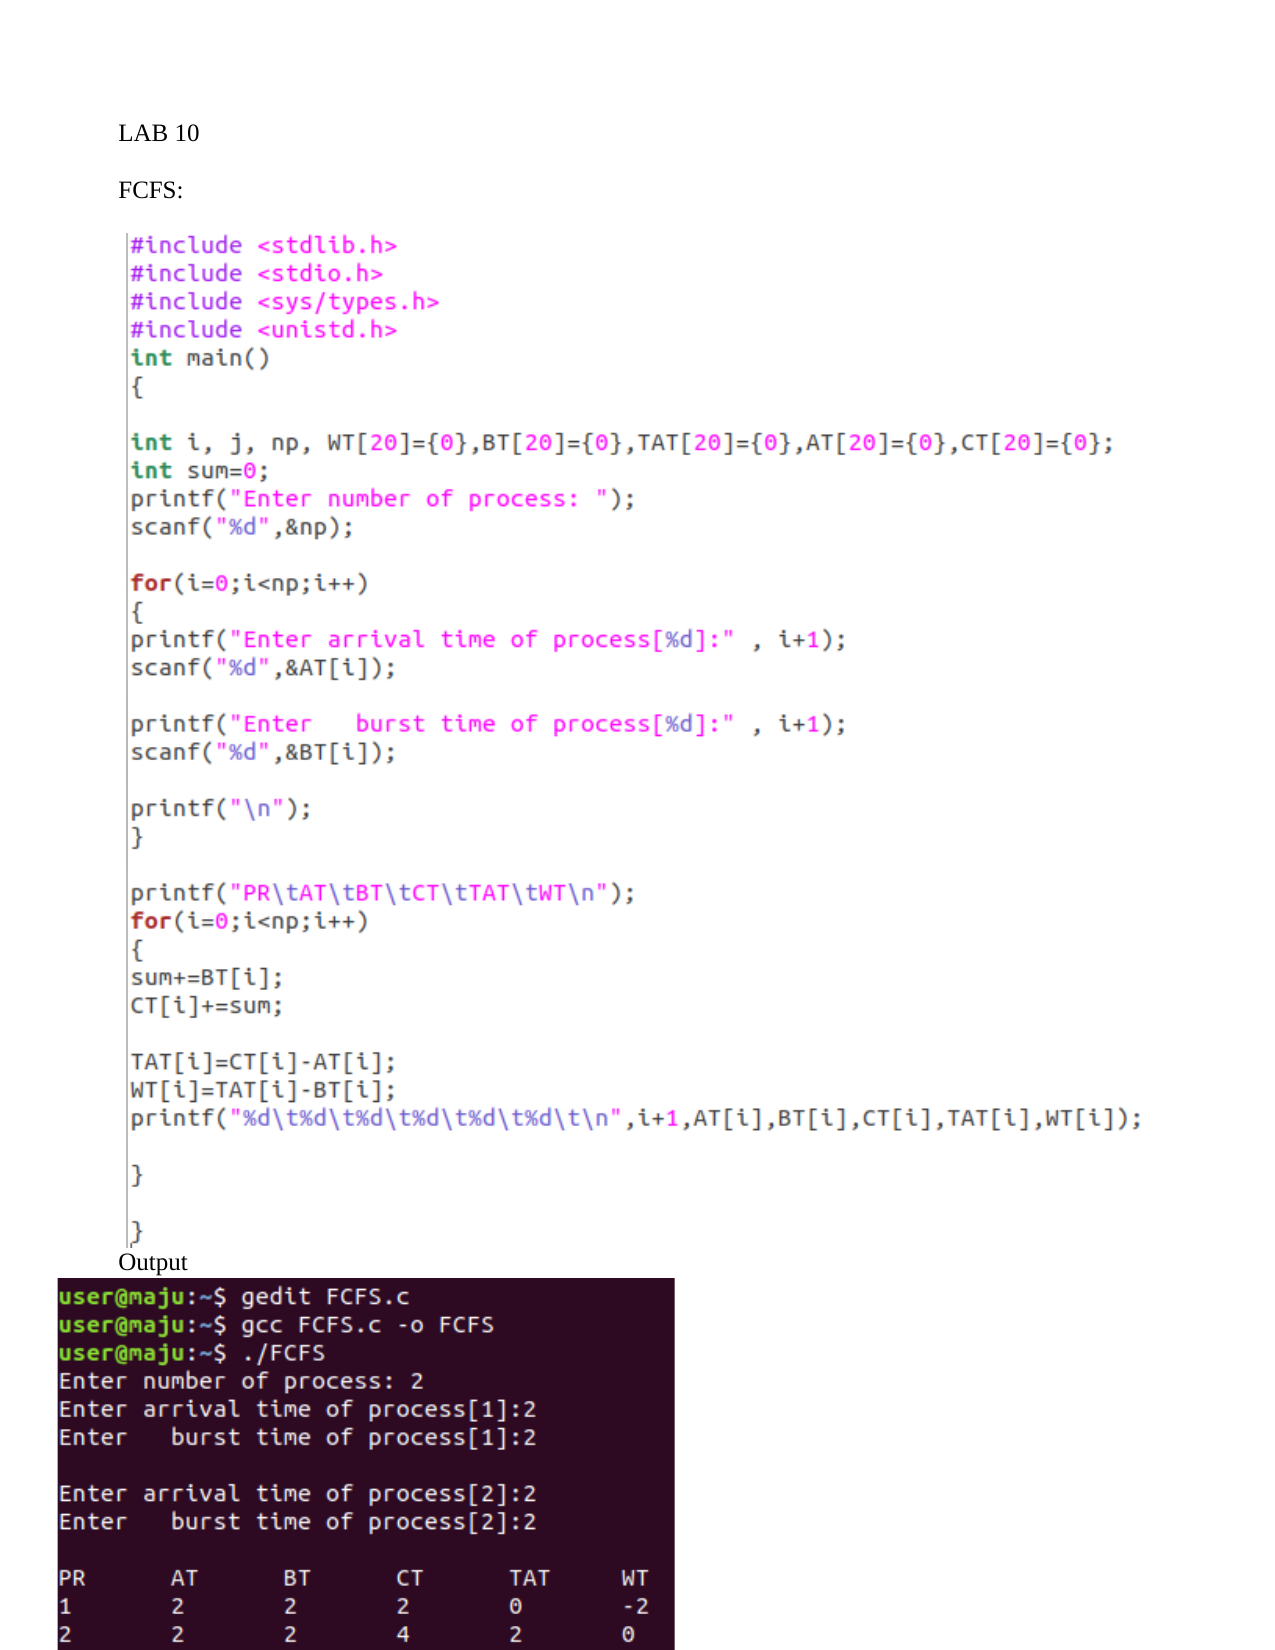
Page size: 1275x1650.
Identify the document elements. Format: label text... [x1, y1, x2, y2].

text LAB 10 [118, 118, 1157, 147]
text Output [118, 492, 1157, 1276]
text FCFS: [118, 176, 1157, 204]
